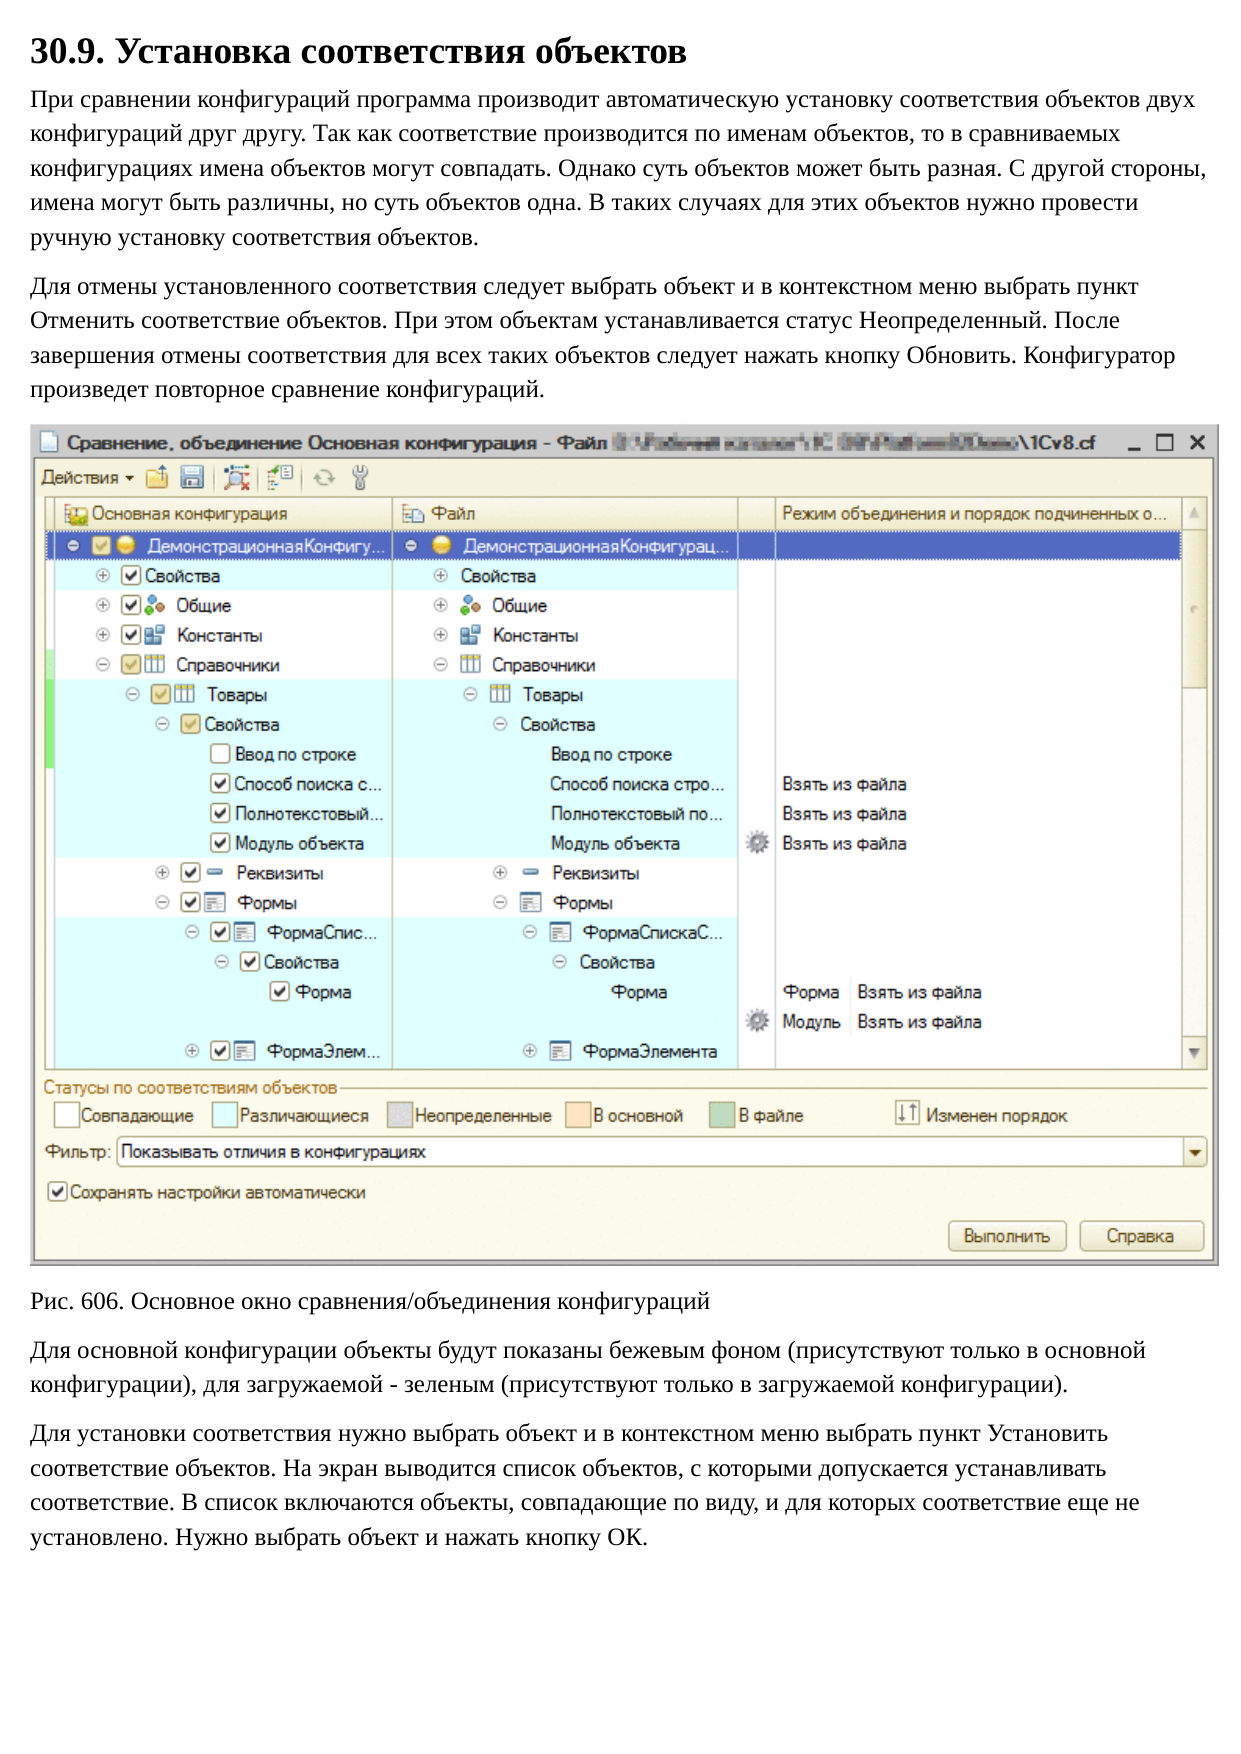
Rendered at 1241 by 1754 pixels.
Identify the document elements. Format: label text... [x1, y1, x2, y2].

text Для отмены установленного соответствия следует выбрать объект и в контекстном меню выбрать пункт Отменить соответствие объектов. При этом объектам устанавливается статус Неопределенный. После завершения отмены соответствия для всех таких объектов следует нажать кнопку Обновить. Конфигуратор произведет повторное сравнение конфигураций. [30, 271, 1211, 403]
subtitle 30.9. Установка соответствия объектов [30, 28, 1211, 71]
text Для установки соответствия нужно выбрать объект и в контекстном меню выбрать пункт Установить соответствие объектов. На экран выводится список объектов, с которыми допускается устанавливать соответствие. В список включаются объекты, совпадающие по виду, и для которых соответствие еще не установлено. Нужно выбрать объект и нажать кнопку ОК. [30, 1418, 1211, 1551]
text Рис. 606. Основное окно сравнения/объединения конфигураций [30, 1286, 1211, 1314]
text При сравнении конфигураций программа производит автоматическую установку соответствия объектов двух конфигураций друг другу. Так как соответствие производится по именам объектов, то в сравниваемых конфигурациях имена объектов могут совпадать. Однако суть объектов может быть разная. С другой стороны, имена могут быть различны, но суть объектов одна. В таких случаях для этих объектов нужно провести ручную установку соответствия объектов. [30, 84, 1211, 250]
text Для основной конфигурации объекты будут показаны бежевым фоном (присутствуют только в основной конфигурации), для загружаемой ‑ зеленым (присутствуют только в загружаемой конфигурации). [30, 1335, 1211, 1398]
picture [29, 423, 1219, 1266]
